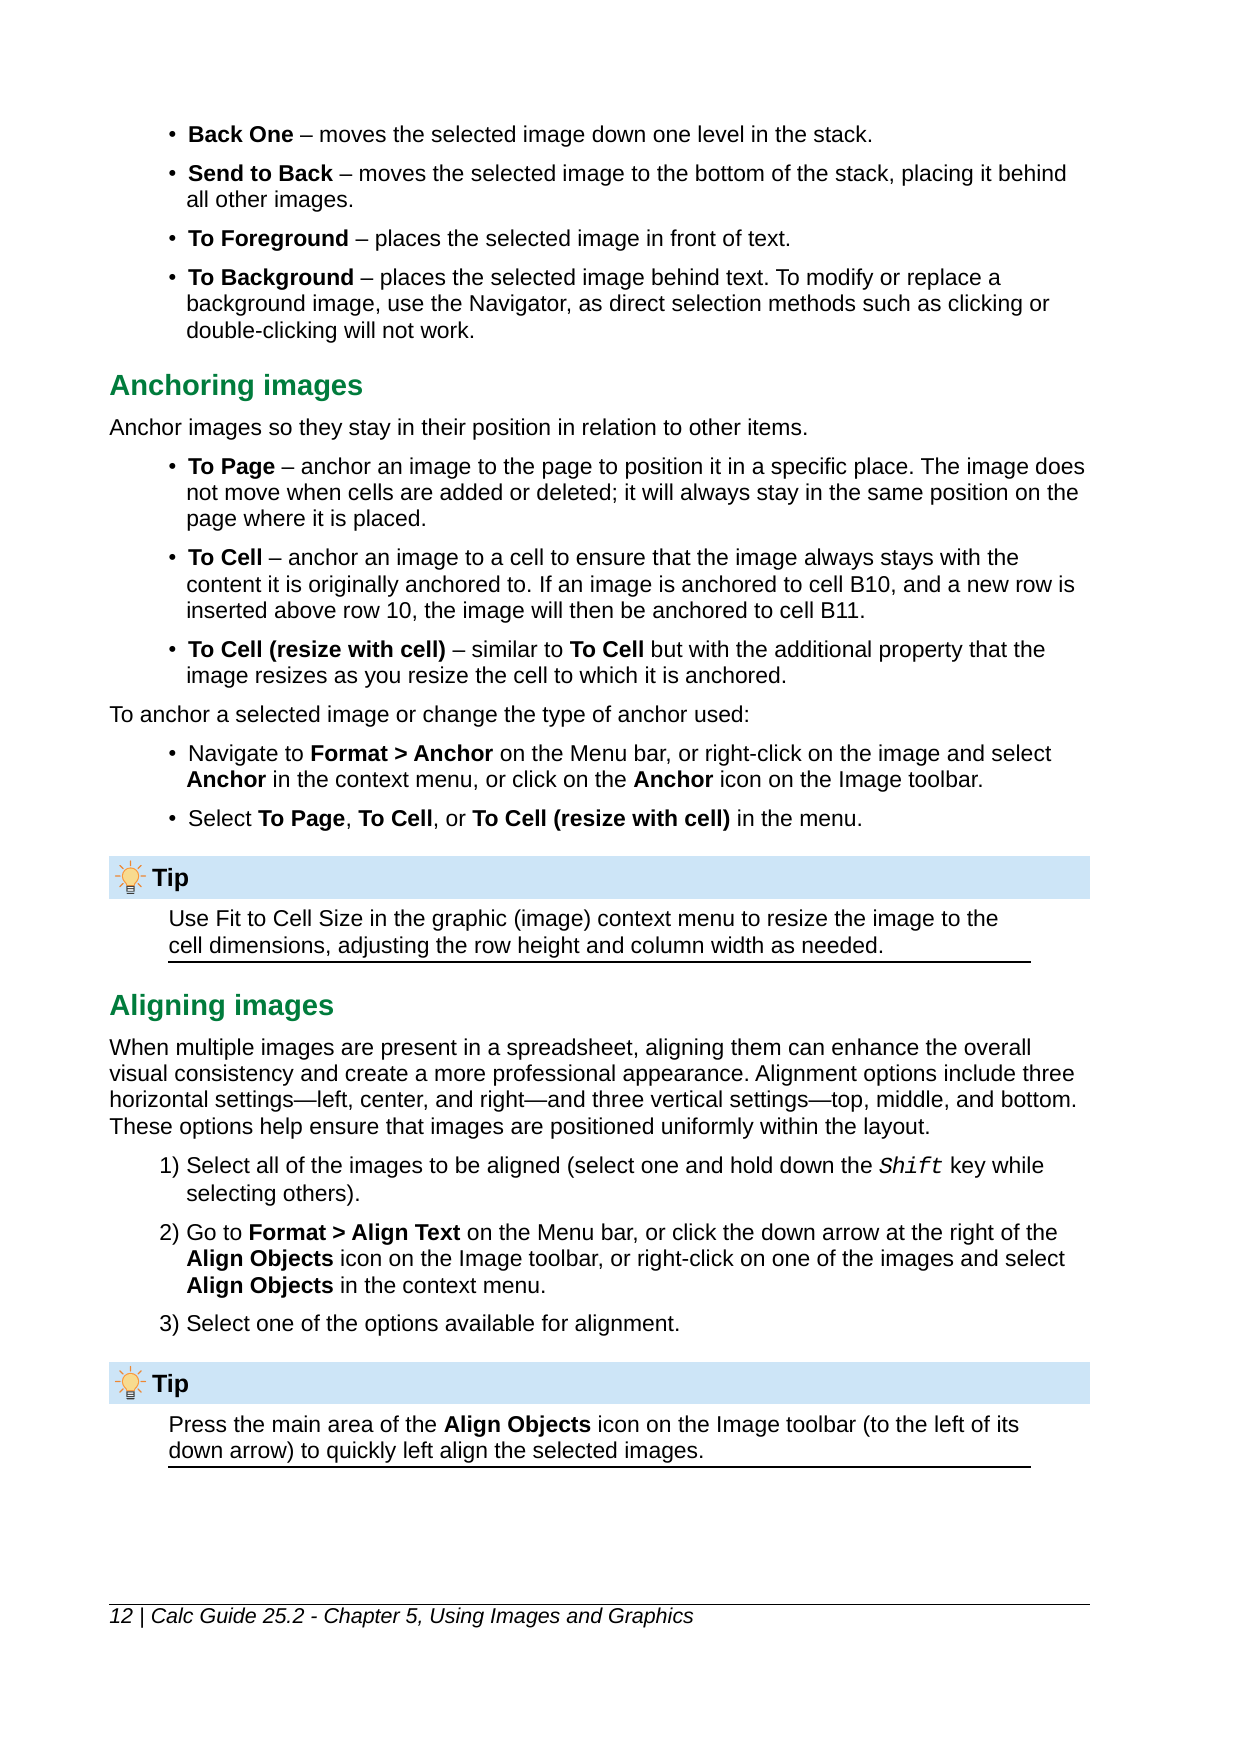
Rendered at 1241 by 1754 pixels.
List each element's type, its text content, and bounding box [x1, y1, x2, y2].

subtitle Tip [151, 1362, 1090, 1404]
list Navigate to Format > Anchor on the Menu bar, or right-click on the image and select Anchor in the context menu, or click on the Anchor icon on the Image toolbar. [168, 740, 1090, 792]
list To Background – places the selected image behind text. To modify or replace a background image, use the Navigator, as direct selection methods such as clicking or double-clicking will not work. [168, 264, 1090, 343]
list Back One – moves the selected image down one level in the stack. [168, 121, 1090, 147]
text Press the main area of the Align Objects icon on the Image toolbar (to the left of its down arrow) to quickly left align the selected images. [168, 1411, 1031, 1466]
text Use Fit to Cell Size in the graphic (image) context menu to resize the image to the cell dimensions, adjusting the row height and column width as needed. [168, 905, 1031, 961]
list To Cell (resize with cell) – similar to To Cell but with the additional property that the image resizes as you resize the cell to which it is anchored. [168, 636, 1090, 688]
list To Foreground – places the selected image in front of text. [168, 225, 1090, 251]
list Select all of the images to be aligned (select one and hold down the Shift key while selecting others). [186, 1152, 1090, 1206]
list Select To Page, To Cell, or To Cell (resize with cell) in the menu. [168, 805, 1090, 831]
subtitle Aligning images [109, 988, 1090, 1021]
list Send to Back – moves the selected image to the bottom of the stack, placing it behind all other images. [168, 160, 1090, 213]
list Anchor images so they stay in their position in relation to other items. [109, 414, 1090, 440]
subtitle Tip [109, 856, 1090, 899]
list To anchor a selected image or change the type of anchor used: [109, 701, 1090, 727]
list Select one of the options available for alignment. [186, 1310, 1090, 1337]
list To Page – anchor an image to the page to position it in a specific place. The image does not move when cells are added or deleted; it will always stay in the same position on the page where it is placed. [168, 453, 1090, 532]
subtitle Anchoring images [109, 368, 1090, 401]
list To Cell – anchor an image to a cell to ensure that the image always stays with the content it is originally anchored to. If an image is anchored to cell B10, and a new row is inserted above row 10, the image will then be anchored to cell B11. [168, 544, 1090, 623]
list Go to Format > Align Text on the Menu bar, or click the down arrow at the right of the Align Objects icon on the Image toolbar, or right-click on one of the images and select Align Objects in the context menu. [186, 1219, 1090, 1298]
list When multiple images are present in a spreadsheet, aligning them can enhance the overall visual consistency and create a more professional appearance. Alignment options include three horizontal settings—left, center, and right—and three vertical settings—top, middle, and bottom. These options help ensure that images are positioned uniformly within the layout. [109, 1034, 1090, 1139]
